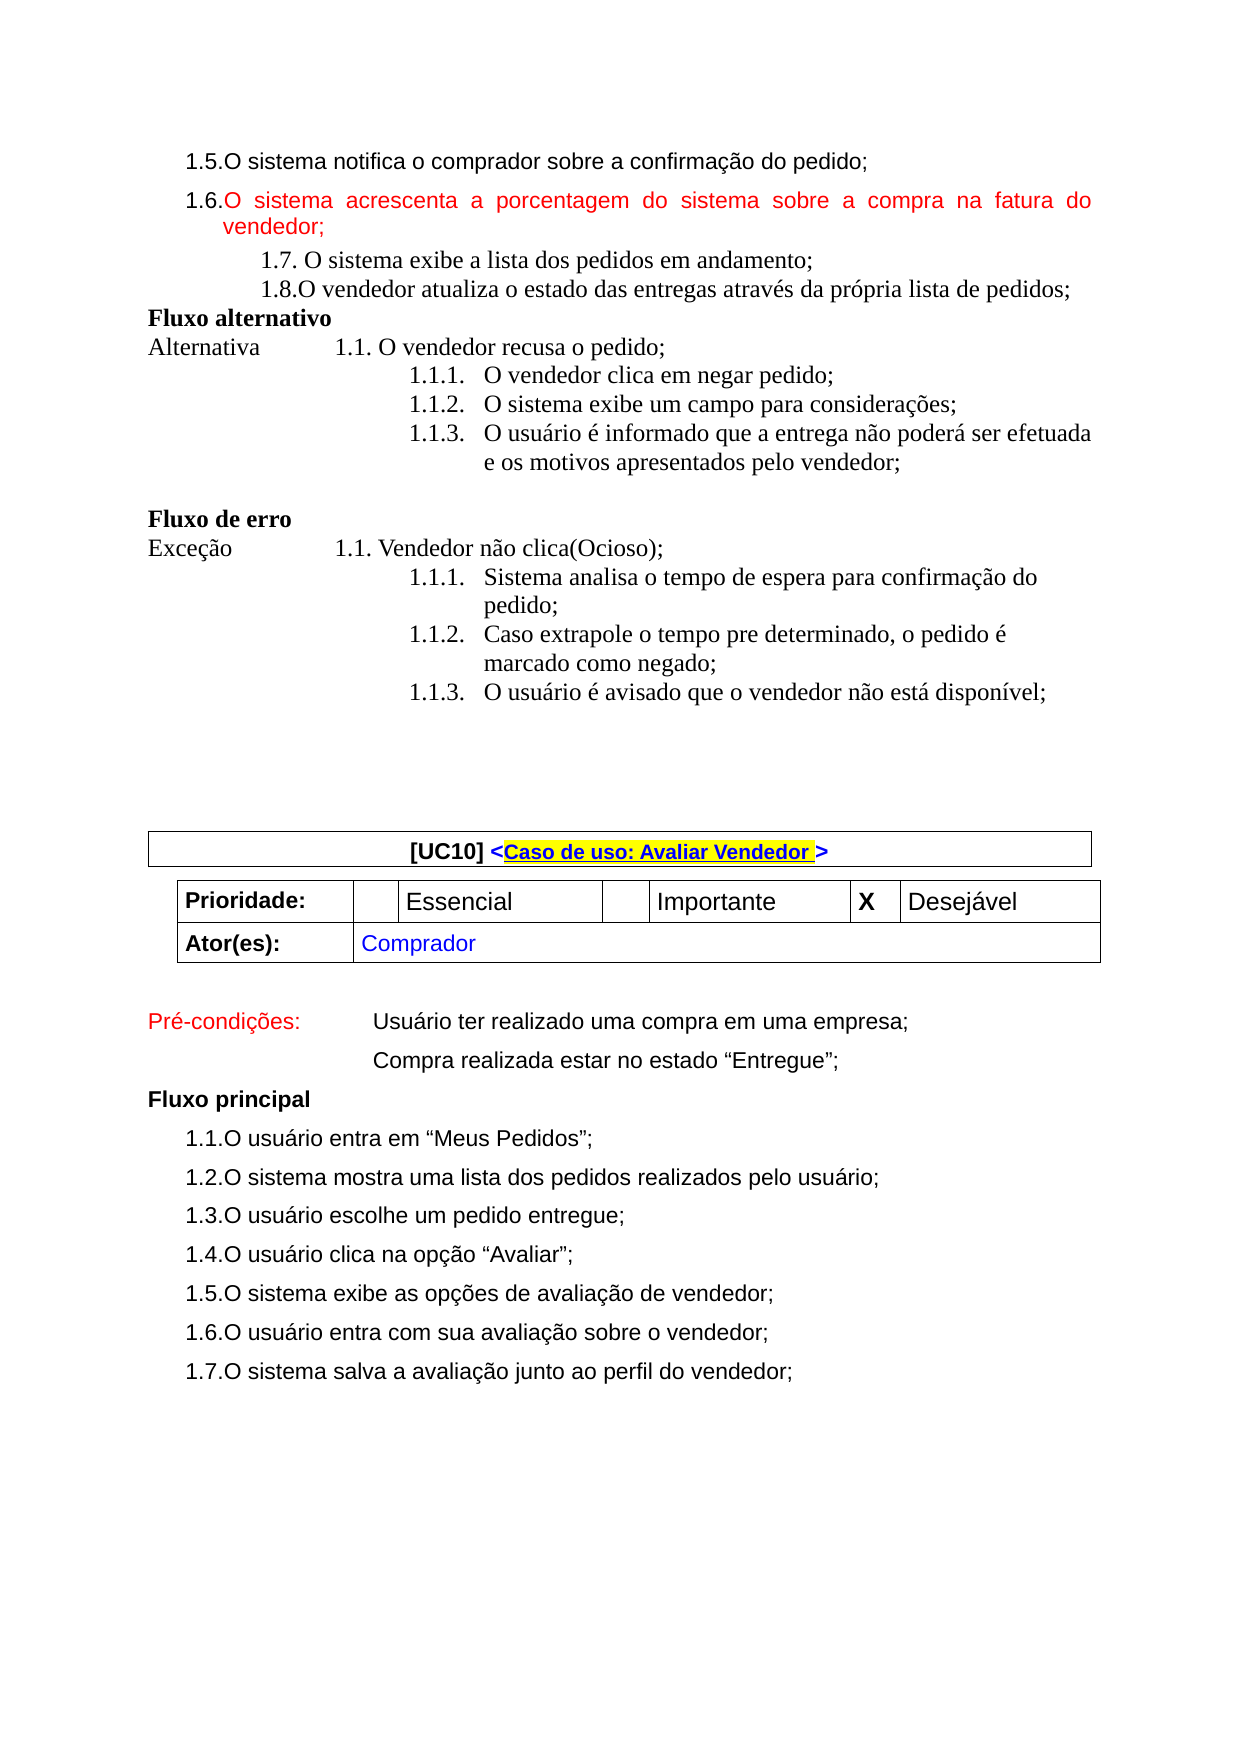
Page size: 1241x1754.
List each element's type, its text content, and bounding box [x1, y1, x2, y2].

list Caso extrapole o tempo pre determinado, o pedido é marcado como negado; [408, 619, 1092, 677]
list O usuário é avisado que o vendedor não está disponível; [408, 677, 1092, 706]
text Fluxo alternativo [148, 303, 1092, 332]
list Sistema analisa o tempo de espera para confirmação do pedido; [408, 562, 1092, 619]
list O sistema exibe um campo para considerações; [408, 389, 1092, 418]
list O usuário é informado que a entrega não poderá ser efetuada e os motivos apresentados pelo vendedor; [408, 418, 1092, 476]
list O vendedor clica em negar pedido; [408, 361, 1092, 389]
list O usuário escolhe um pedido entregue; [185, 1202, 1092, 1229]
list O vendedor atualiza o estado das entregas através da própria lista de pedidos; [260, 274, 1092, 303]
table_header Importante [650, 881, 850, 922]
list O sistema notifica o comprador sobre a confirmação do pedido; [185, 148, 1092, 174]
text Fluxo principal [148, 1086, 1092, 1112]
table_header Essencial [399, 881, 602, 922]
list O sistema salva a avaliação junto ao perfil do vendedor; [185, 1358, 1092, 1384]
list O sistema exibe as opções de avaliação de vendedor; [185, 1280, 1092, 1307]
table_header X [851, 881, 900, 922]
text Alternativa 1.1. O vendedor recusa o pedido; [148, 332, 1092, 361]
text [UC10] <Caso de uso: Avaliar Vendedor > [149, 832, 1091, 866]
list O sistema acrescenta a porcentagem do sistema sobre a compra na fatura do vendedor; [185, 187, 1092, 239]
list O sistema mostra uma lista dos pedidos realizados pelo usuário; [185, 1164, 1092, 1190]
text Compra realizada estar no estado “Entregue”; [148, 1047, 1092, 1073]
table_header [354, 881, 398, 922]
list O sistema exibe a lista dos pedidos em andamento; [260, 246, 1092, 274]
table_header [603, 881, 649, 922]
list O usuário entra em “Meus Pedidos”; [185, 1125, 1092, 1151]
list O usuário entra com sua avaliação sobre o vendedor; [185, 1319, 1092, 1345]
table_header Prioridade: [178, 881, 353, 922]
text Fluxo de erro [148, 504, 1092, 533]
table_header Desejável [901, 881, 1100, 922]
table_cell Ator(es): [178, 923, 353, 962]
list O usuário clica na opção “Avaliar”; [185, 1241, 1092, 1268]
text Pré-condições: Usuário ter realizado uma compra em uma empresa; [148, 1008, 1092, 1034]
table_cell Comprador [354, 923, 1100, 962]
text Exceção 1.1. Vendedor não clica(Ocioso); [148, 533, 1092, 562]
